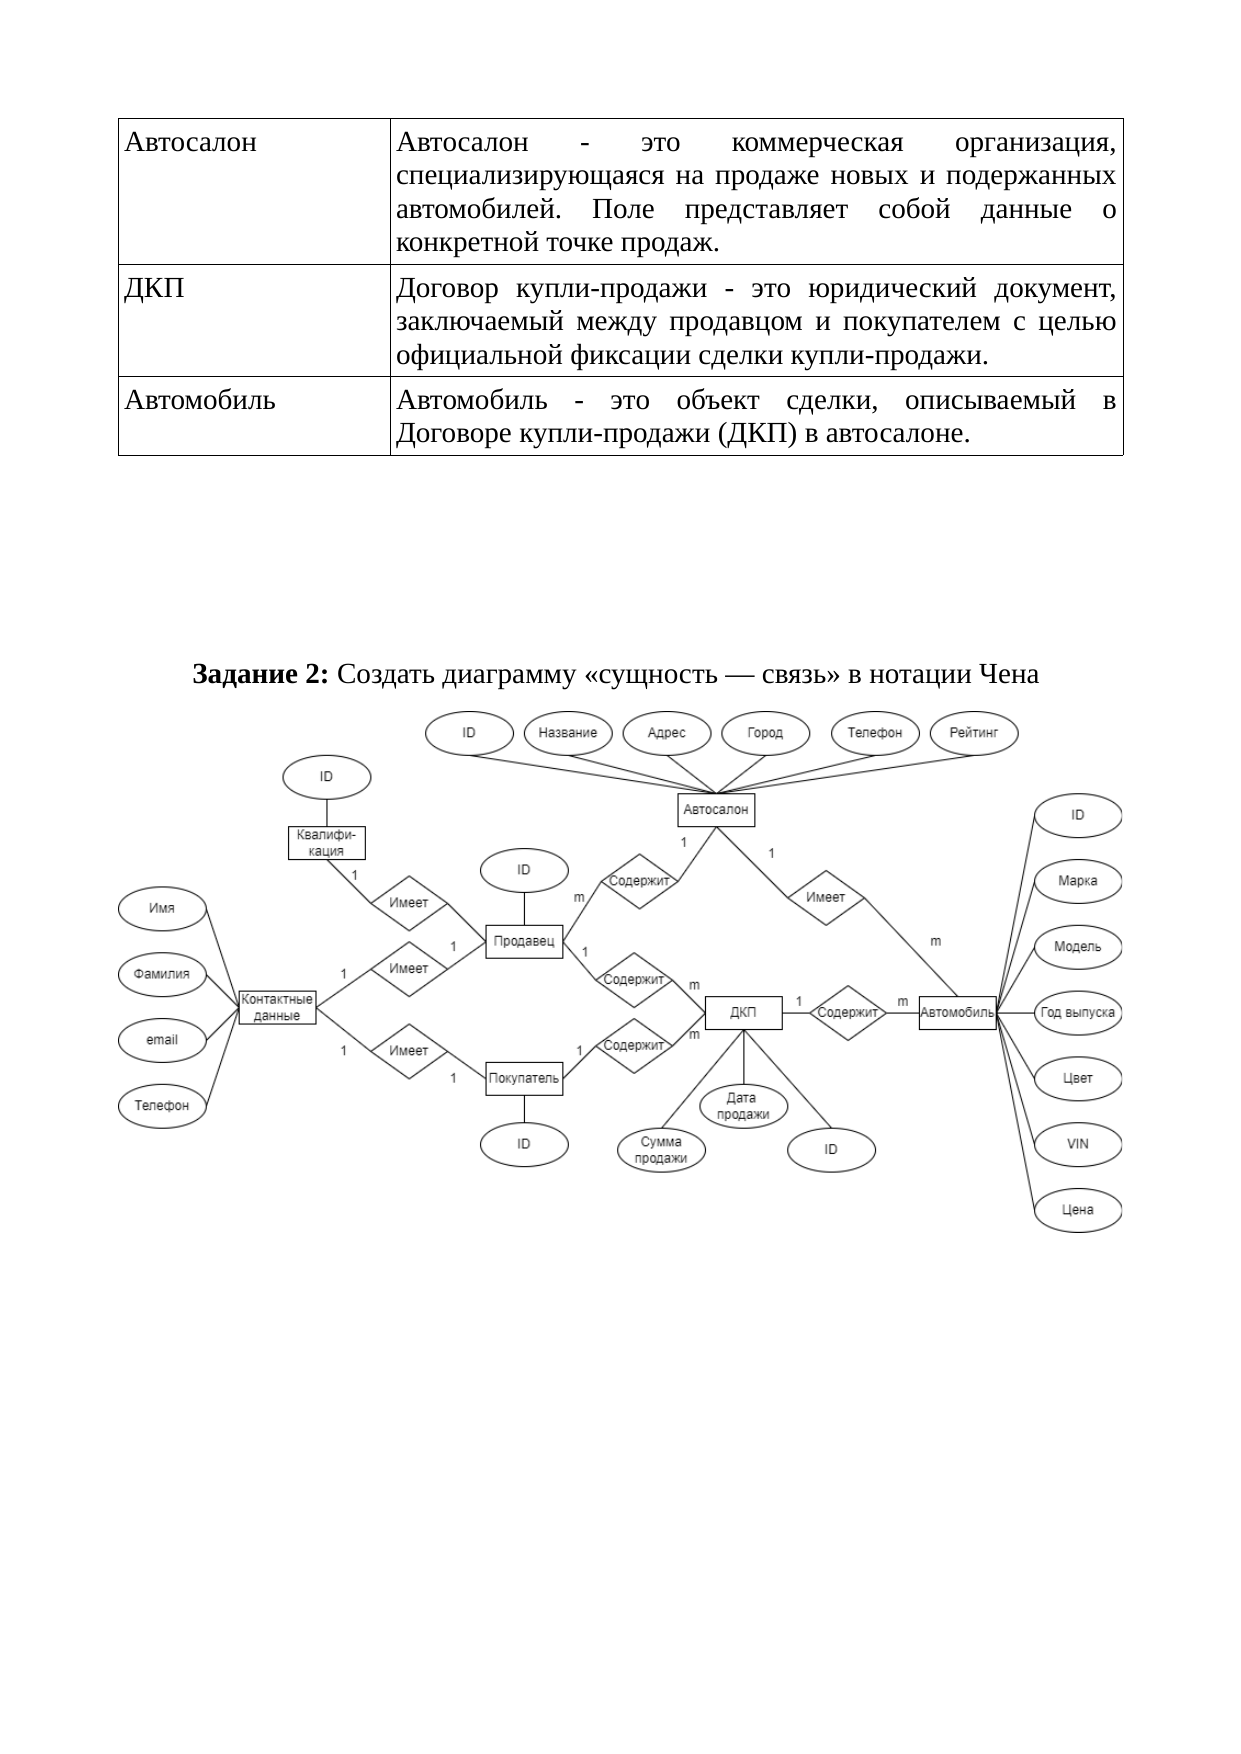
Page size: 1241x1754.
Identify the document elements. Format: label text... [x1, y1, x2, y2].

table_cell Автосалон - это коммерческая организация, специализирующаяся на продаже новых и подержанных автомобилей. Поле представляет собой данные о конкретной точке продаж. [391, 119, 1123, 264]
table_cell Автосалон [119, 119, 390, 264]
table_cell ДКП [119, 265, 390, 376]
table_cell Договор купли-продажи - это юридический документ, заключаемый между продавцом и покупателем с целью официальной фиксации сделки купли-продажи. [391, 265, 1123, 376]
picture [118, 711, 1123, 1233]
table_cell Автомобиль - это объект сделки, описываемый в Договоре купли-продажи (ДКП) в автосалоне. [391, 377, 1123, 455]
text Задание 2: Создать диаграмму «сущность — связь» в нотации Чена [118, 656, 1122, 689]
table_cell Автомобиль [119, 377, 390, 455]
